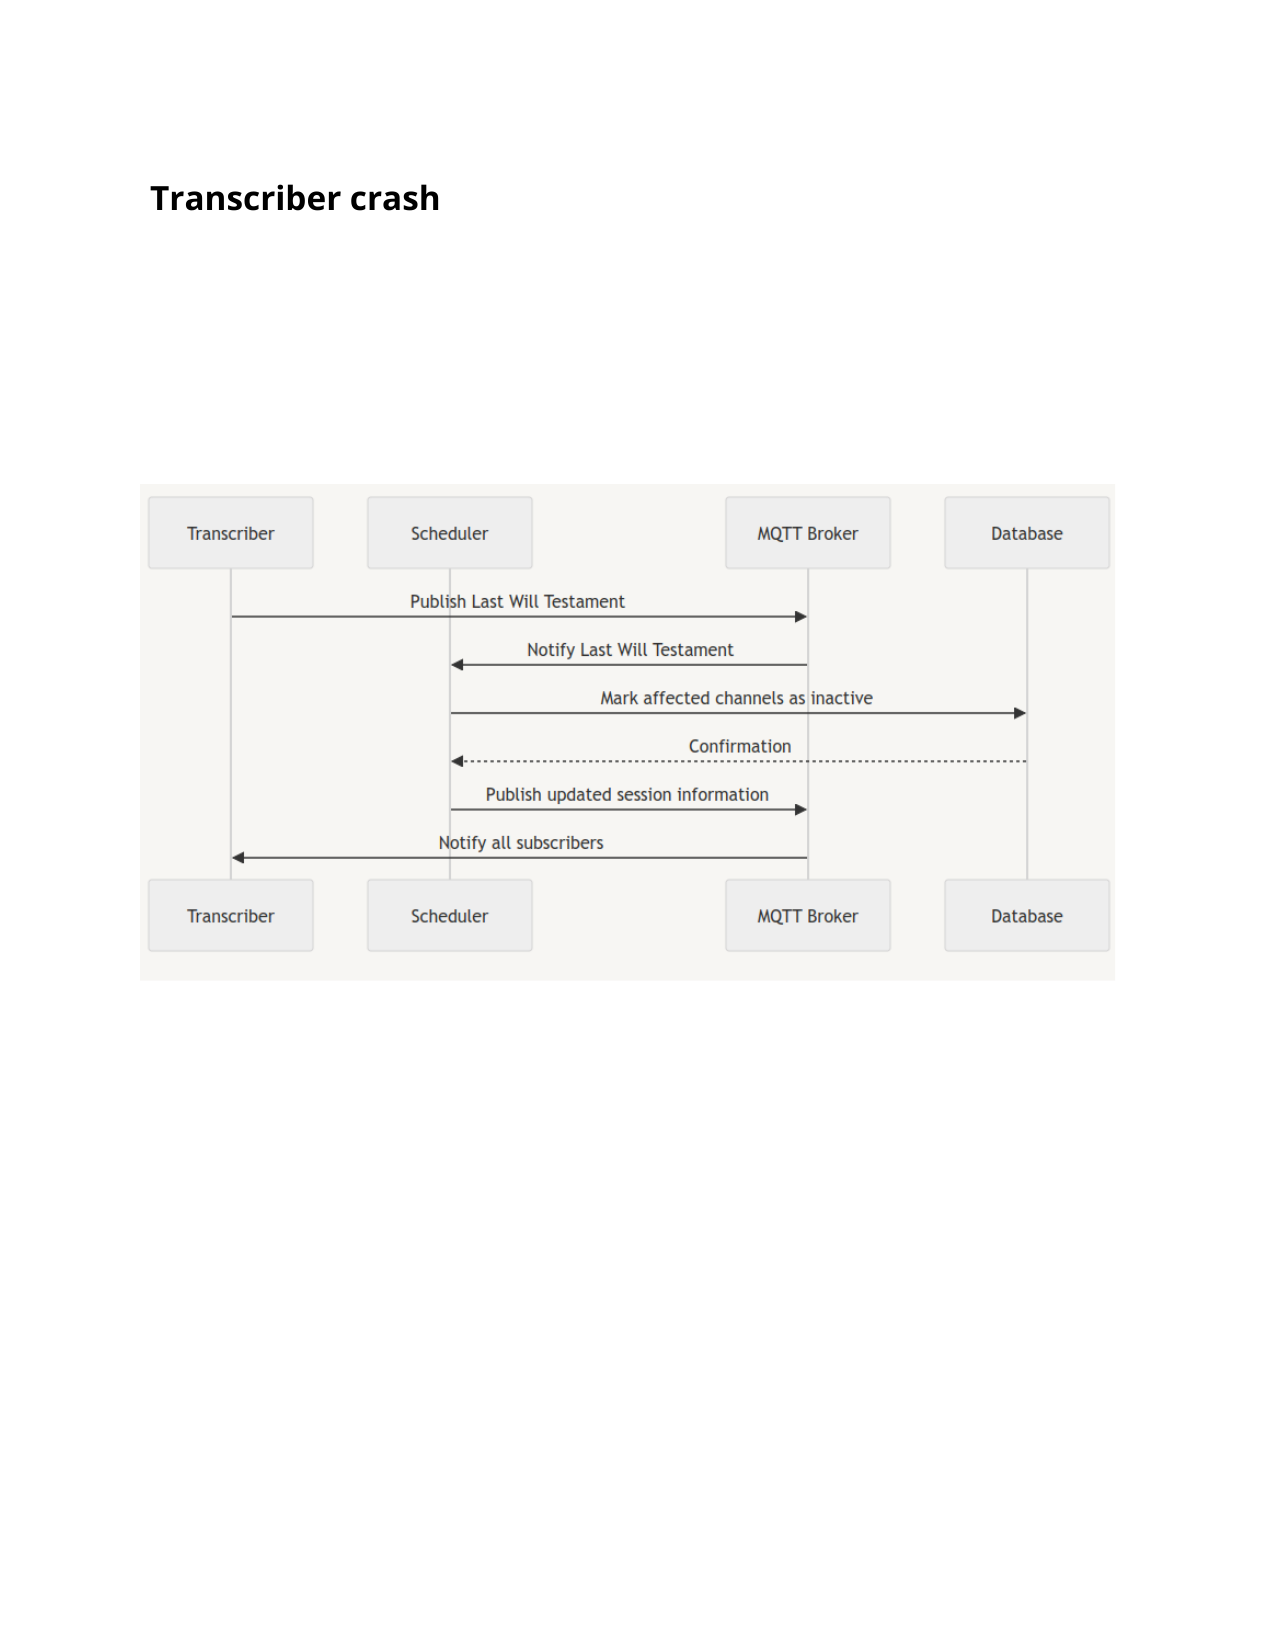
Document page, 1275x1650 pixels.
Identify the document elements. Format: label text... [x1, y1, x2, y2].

picture [140, 484, 1116, 985]
subtitle Transcriber crash [150, 175, 1125, 220]
